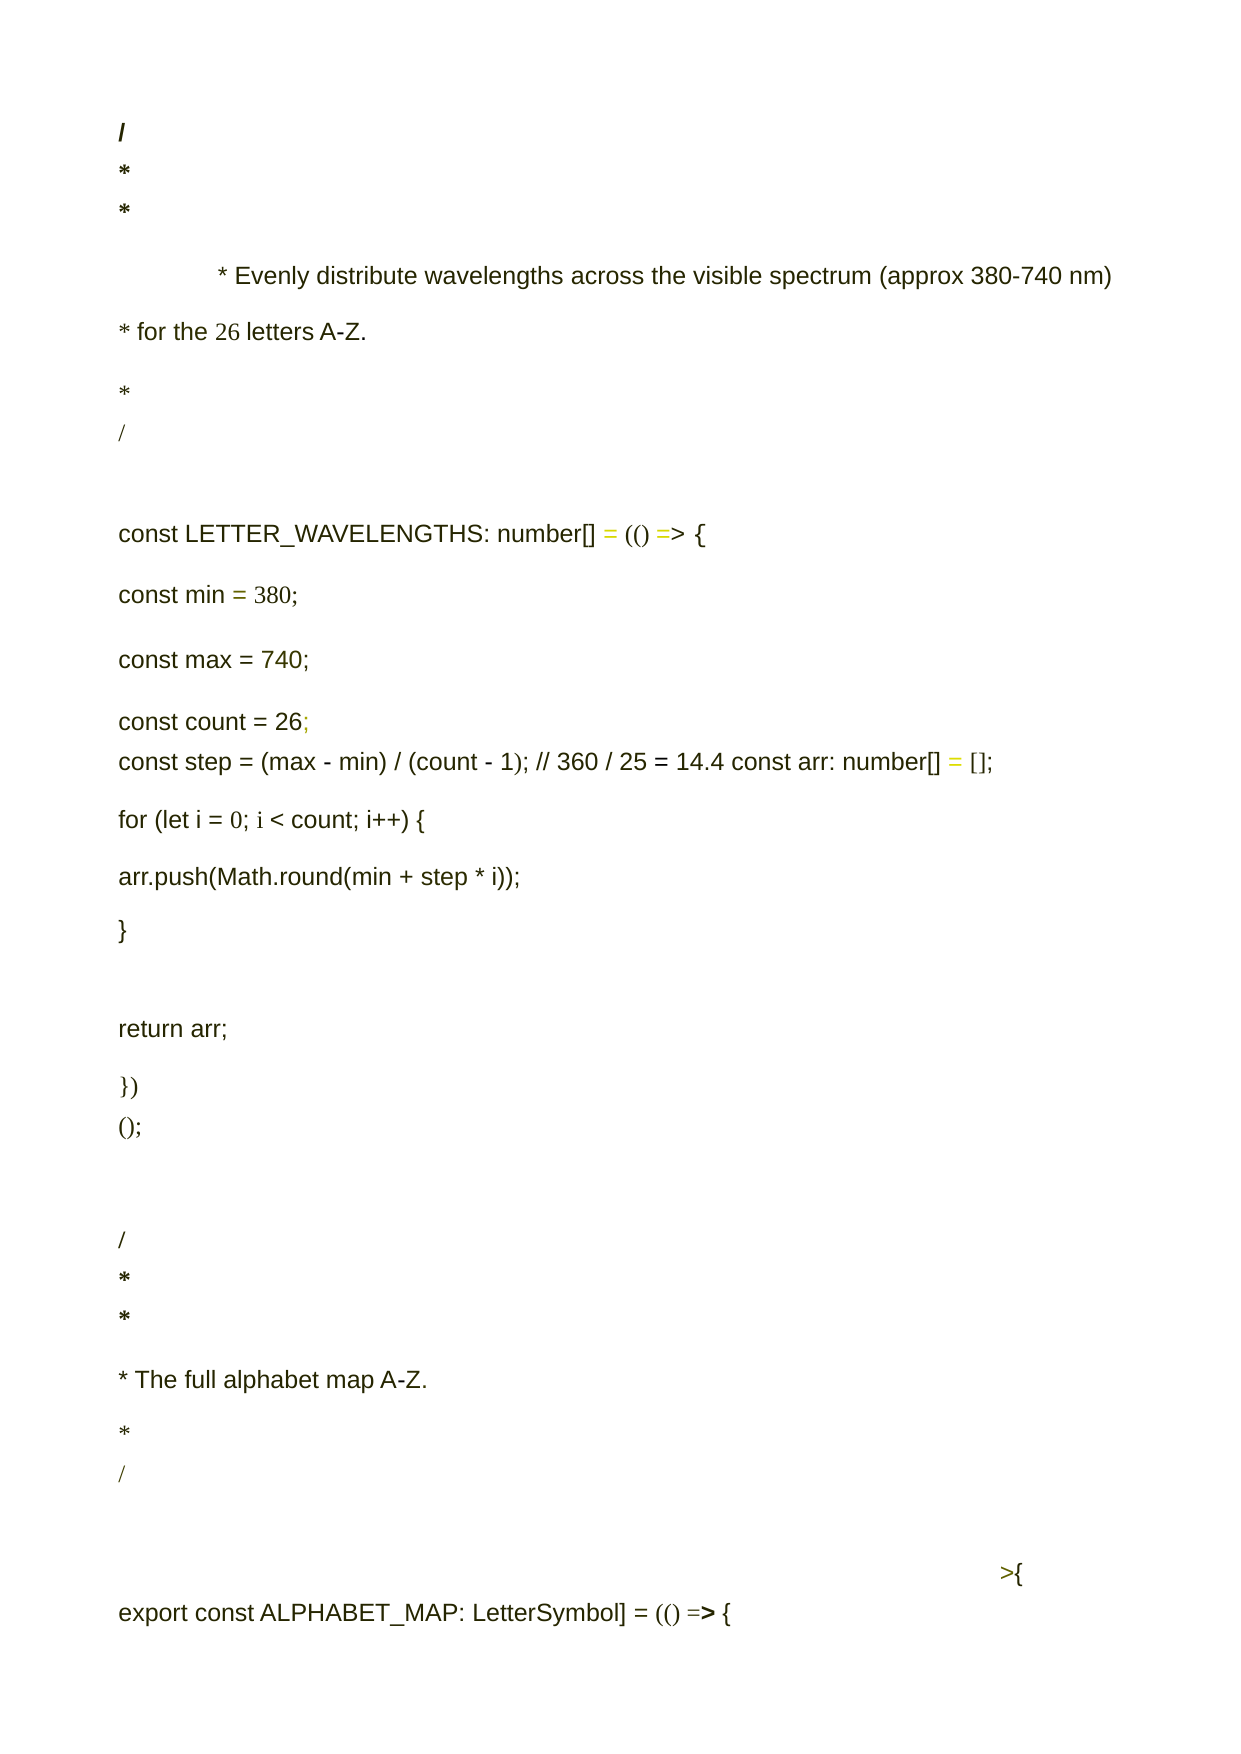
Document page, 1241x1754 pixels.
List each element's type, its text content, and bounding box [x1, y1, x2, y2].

text /** [118, 1225, 132, 1333]
text for (let i = 0; i < count; i++) { [118, 805, 600, 834]
text const step = (max - min) / (count - 1); // 360 / 25 = 14.4 const arr: number[] = []; [118, 747, 1112, 775]
text */ [118, 379, 122, 487]
text return arr; [118, 1014, 277, 1043]
text const min = 380; [118, 580, 403, 609]
text const max = 740; [118, 645, 413, 674]
text export const ALPHABET_MAP: LetterSymbol] = (() => { [118, 1598, 1091, 1627]
text })(); [118, 1071, 143, 1140]
text */ [118, 1419, 123, 1527]
text /** [118, 118, 132, 226]
text * The full alphabet map A-Z. [118, 1365, 617, 1394]
text arr.push(Math.round(min + step * i)); [118, 862, 789, 890]
text >{ [999, 1558, 1096, 1587]
text * Evenly distribute wavelengths across the visible spectrum (approx 380-740 nm) [118, 261, 1122, 289]
text * for the 26 letters A-Z. [118, 316, 522, 345]
text const count = 26; [118, 707, 415, 736]
text const LETTER_WAVELENGTHS: number[] = (() => { [118, 519, 1002, 550]
